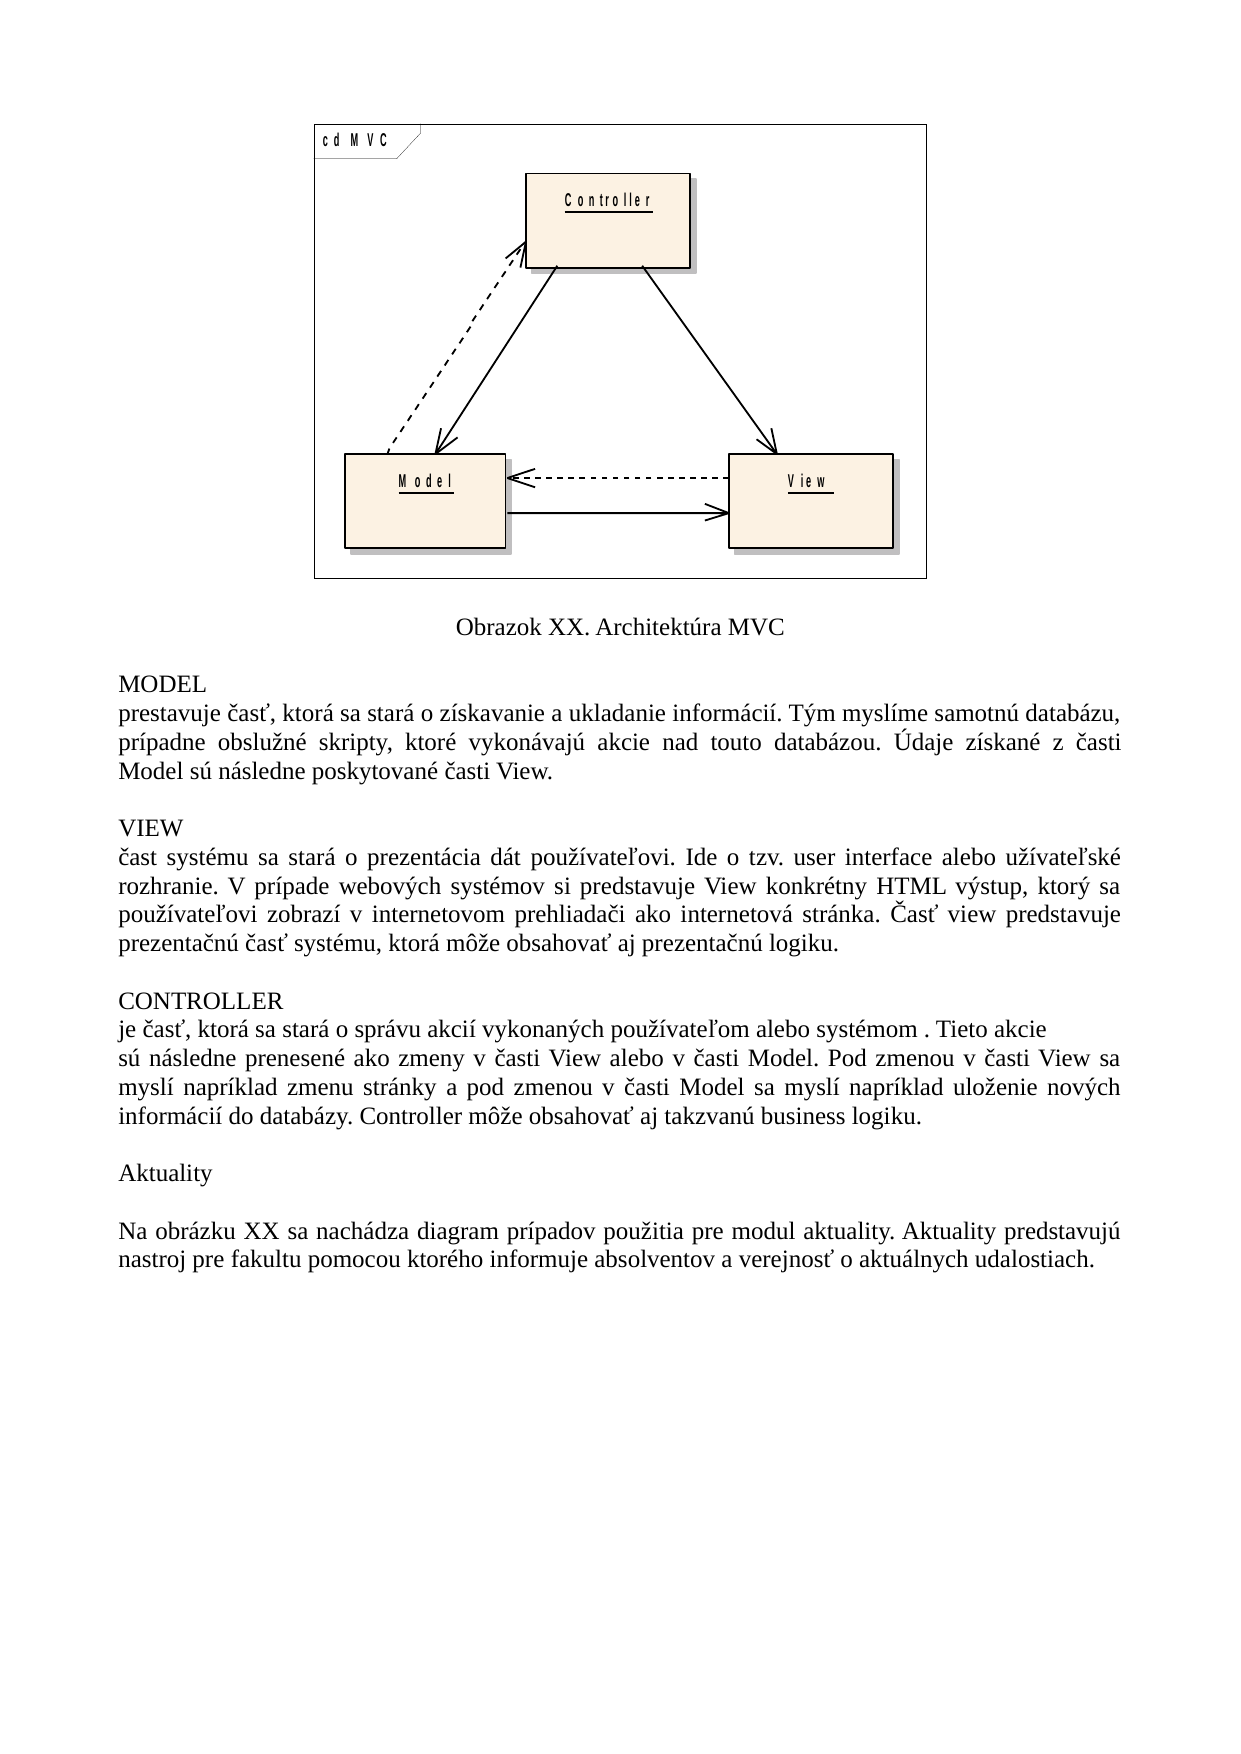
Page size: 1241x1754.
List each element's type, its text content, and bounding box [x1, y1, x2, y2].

text CONTROLLER [118, 986, 1122, 1014]
text VIEW [118, 813, 1122, 842]
text sú následne prenesené ako zmeny v časti View alebo v časti Model. Pod zmenou v časti View sa myslí napríklad zmenu stránky a pod zmenou v časti Model sa myslí napríklad uloženie nových informácií do databázy. Controller môže obsahovať aj takzvanú business logiku. [118, 1043, 1122, 1129]
text je časť, ktorá sa stará o správu akcií vykonaných používateľom alebo systémom . Tieto akcie [118, 1014, 1122, 1043]
text Obrazok XX. Architektúra MVC [118, 612, 1122, 641]
text prestavuje časť, ktorá sa stará o získavanie a ukladanie informácií. Tým myslíme samotnú databázu, prípadne obslužné skripty, ktoré vykonávajú akcie nad touto databázou. Údaje získané z časti Model sú následne poskytované časti View. [118, 698, 1122, 784]
text čast systému sa stará o prezentácia dát používateľovi. Ide o tzv. user interface alebo užívateľské rozhranie. V prípade webových systémov si predstavuje View konkrétny HTML výstup, ktorý sa používateľovi zobrazí v internetovom prehliadači ako internetová stránka. Časť view predstavuje prezentačnú časť systému, ktorá môže obsahovať aj prezentačnú logiku. [118, 842, 1122, 957]
text Na obrázku XX sa nachádza diagram prípadov použitia pre modul aktuality. Aktuality predstavujú nastroj pre fakultu pomocou ktorého informuje absolventov a verejnosť o aktuálnych udalostiach. [118, 1216, 1122, 1273]
text Aktuality [118, 1158, 1122, 1187]
text MODEL [118, 669, 1122, 698]
